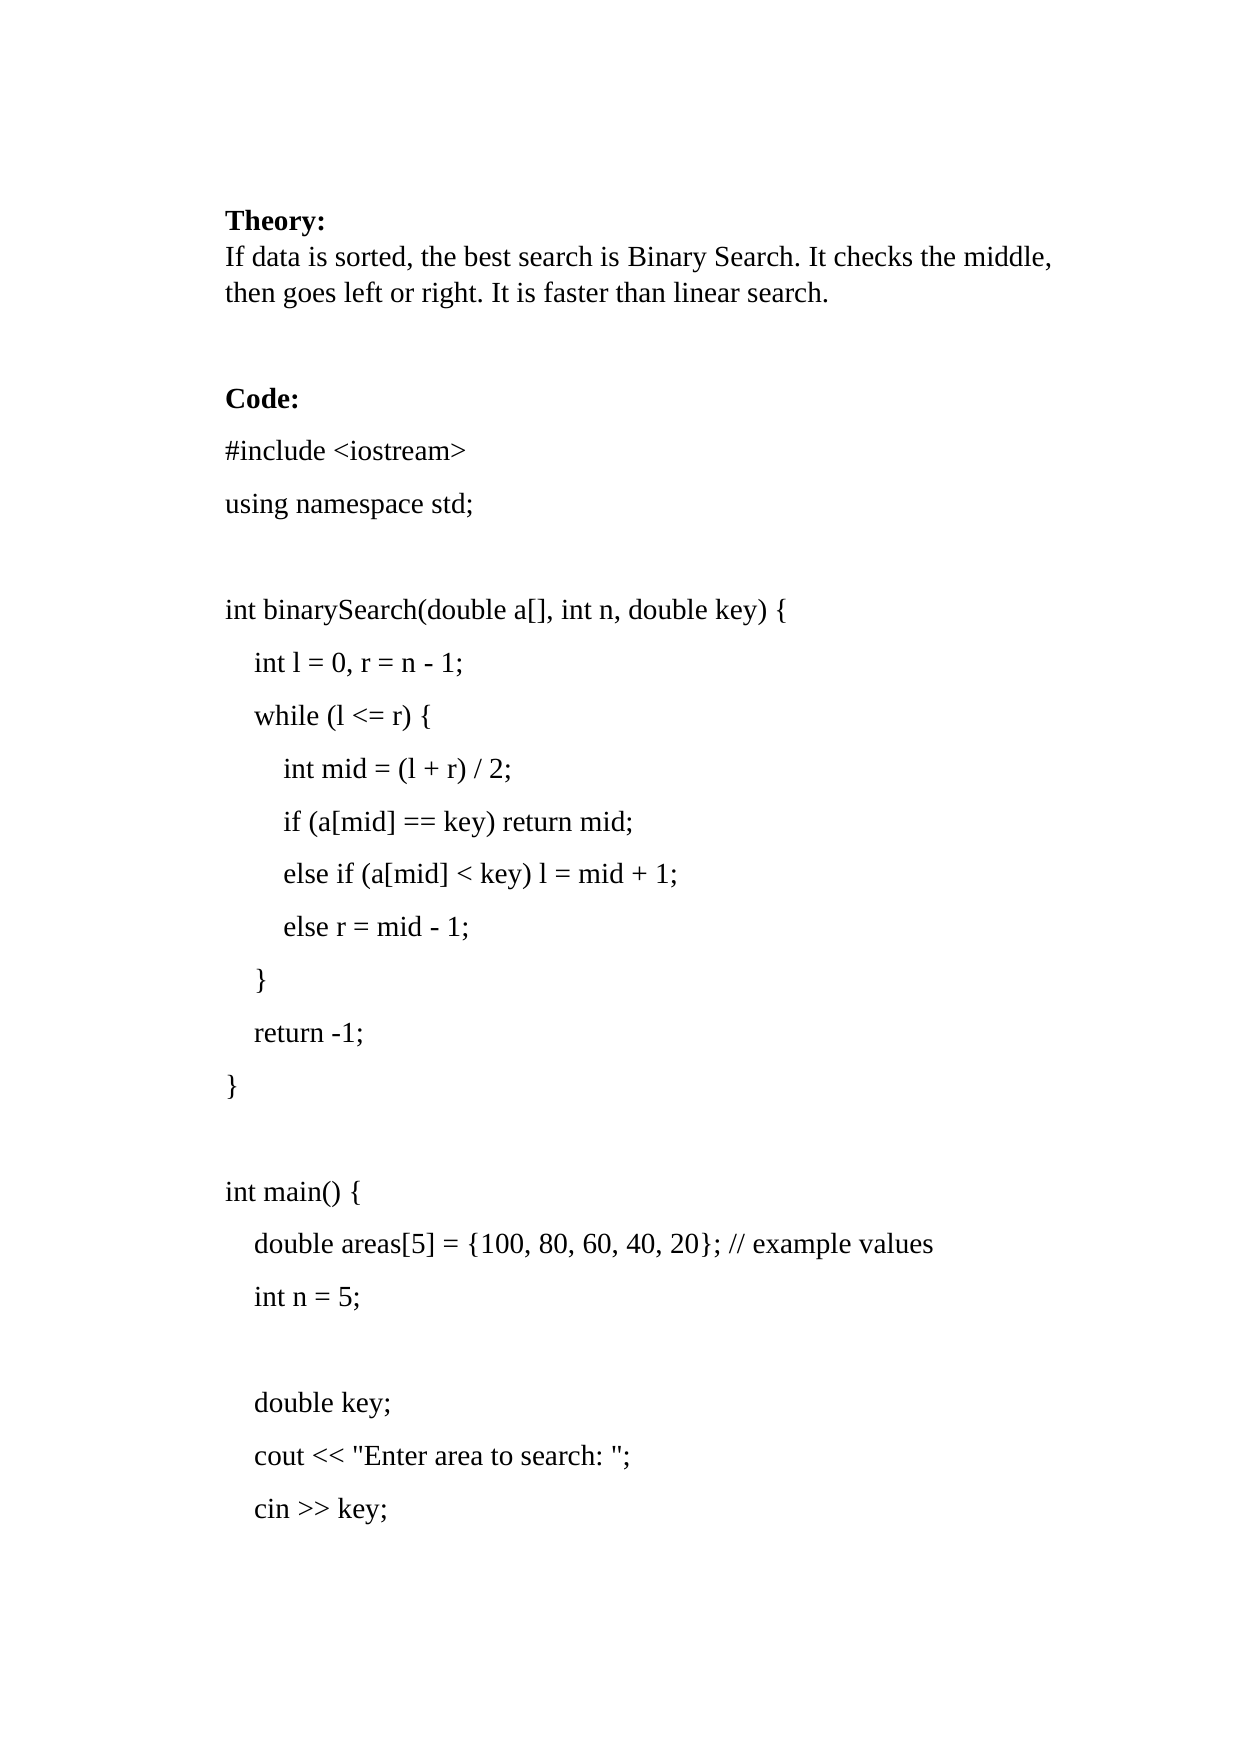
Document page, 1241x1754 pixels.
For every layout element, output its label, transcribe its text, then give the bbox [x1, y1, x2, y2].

text double key; [254, 1385, 1154, 1419]
text return -1; [254, 1015, 1154, 1049]
text int n = 5; [254, 1279, 1154, 1313]
text double areas[5] = {100, 80, 60, 40, 20}; // example values [254, 1227, 1154, 1260]
text cin >> key; [254, 1491, 1154, 1524]
text int mid = (l + r) / 2; [283, 751, 1154, 784]
text if (a[mid] == key) return mid; [283, 804, 1154, 837]
text If data is sorted, the best search is Binary Search. It checks the middle, then goes left or right. It is faster than linear search. [225, 239, 1057, 309]
text #include <iostream> [225, 433, 1154, 467]
text Code: [225, 381, 1154, 414]
text cout << "Enter area to search: "; [254, 1438, 1154, 1472]
text int binarySearch(double a[], int n, double key) { [225, 592, 1154, 626]
text int l = 0, r = n - 1; [254, 645, 1154, 679]
text Theory: [225, 203, 1154, 236]
text } [225, 1068, 1154, 1102]
text int main() { [225, 1174, 1154, 1207]
text while (l <= r) { [254, 698, 1154, 732]
text else if (a[mid] < key) l = mid + 1; [283, 857, 1154, 890]
text using namespace std; [225, 487, 1154, 520]
text } [254, 962, 1154, 996]
text else r = mid - 1; [283, 909, 1154, 943]
